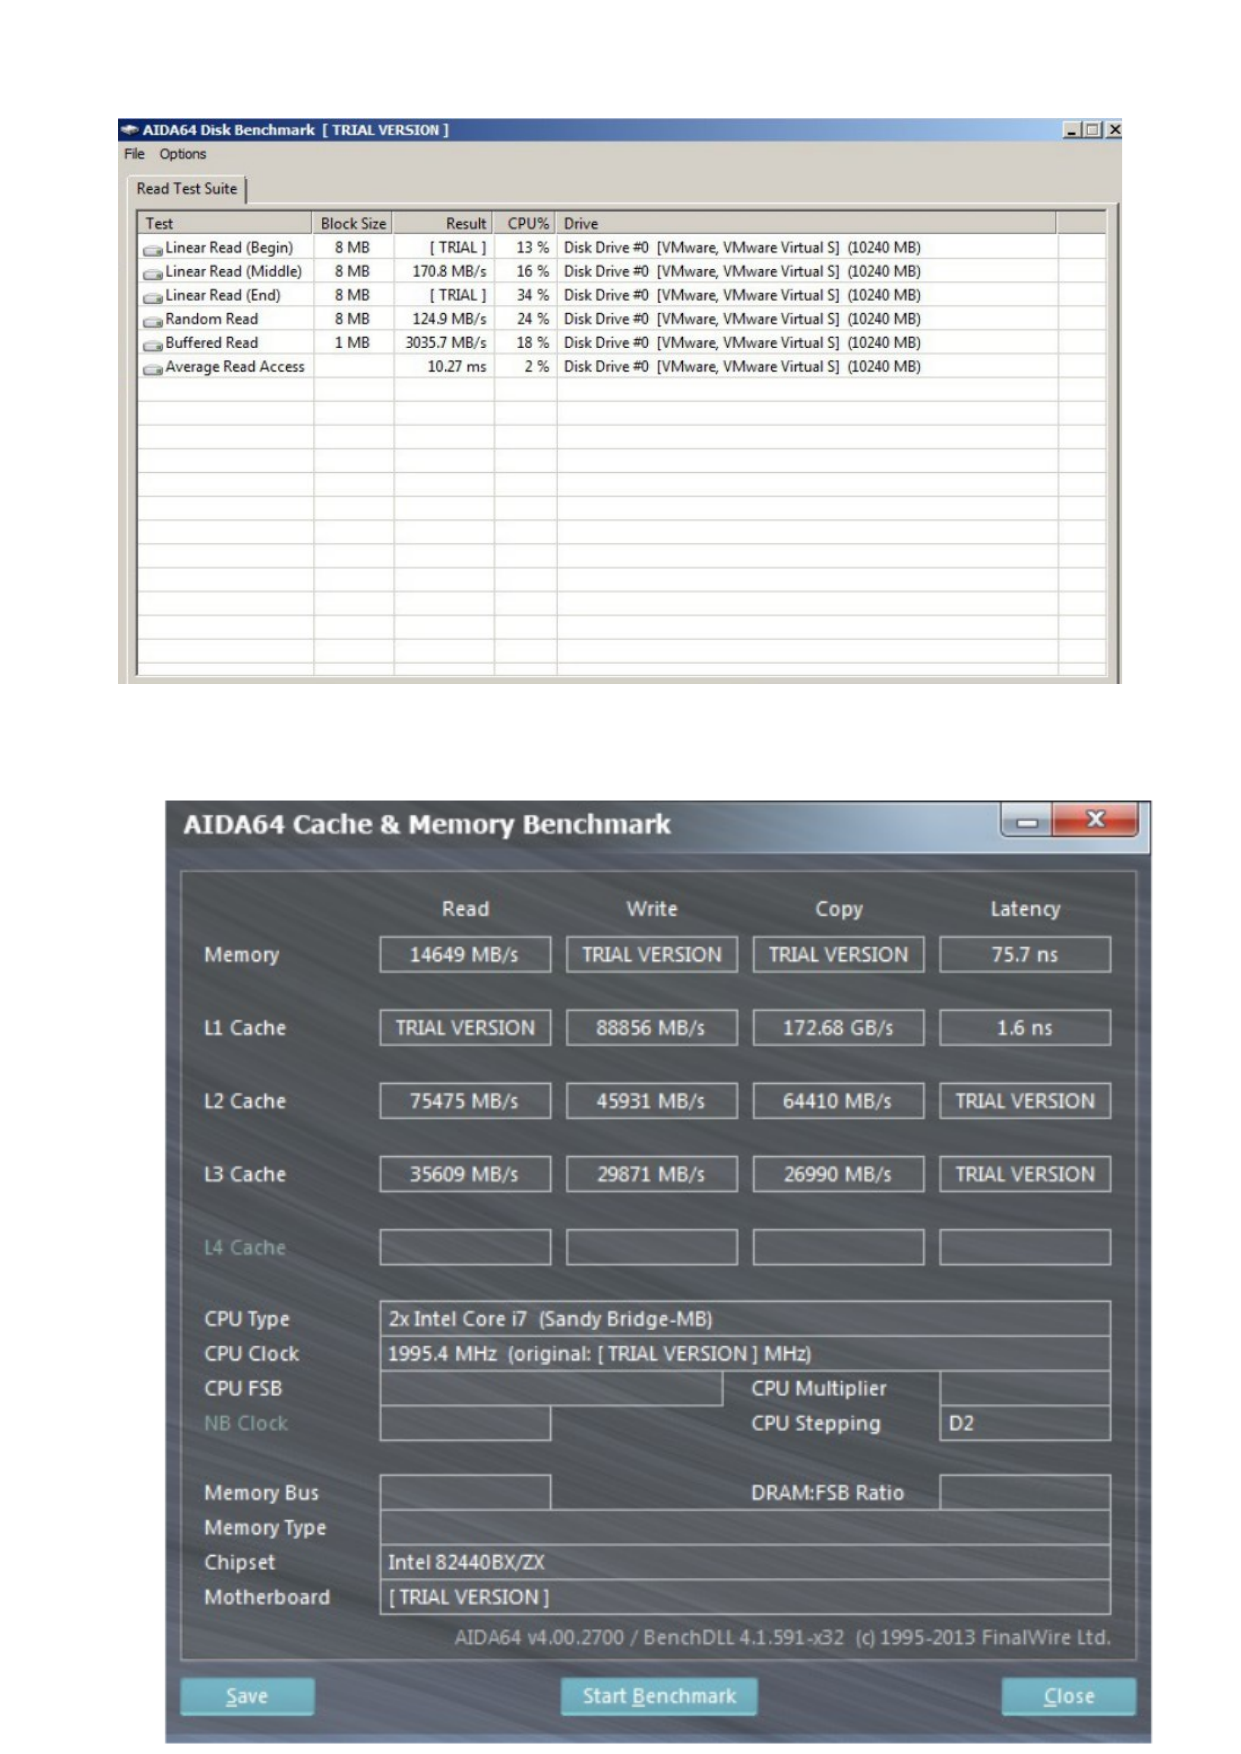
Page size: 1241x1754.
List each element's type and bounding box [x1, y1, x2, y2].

picture [118, 118, 1123, 684]
picture [158, 792, 1163, 1754]
